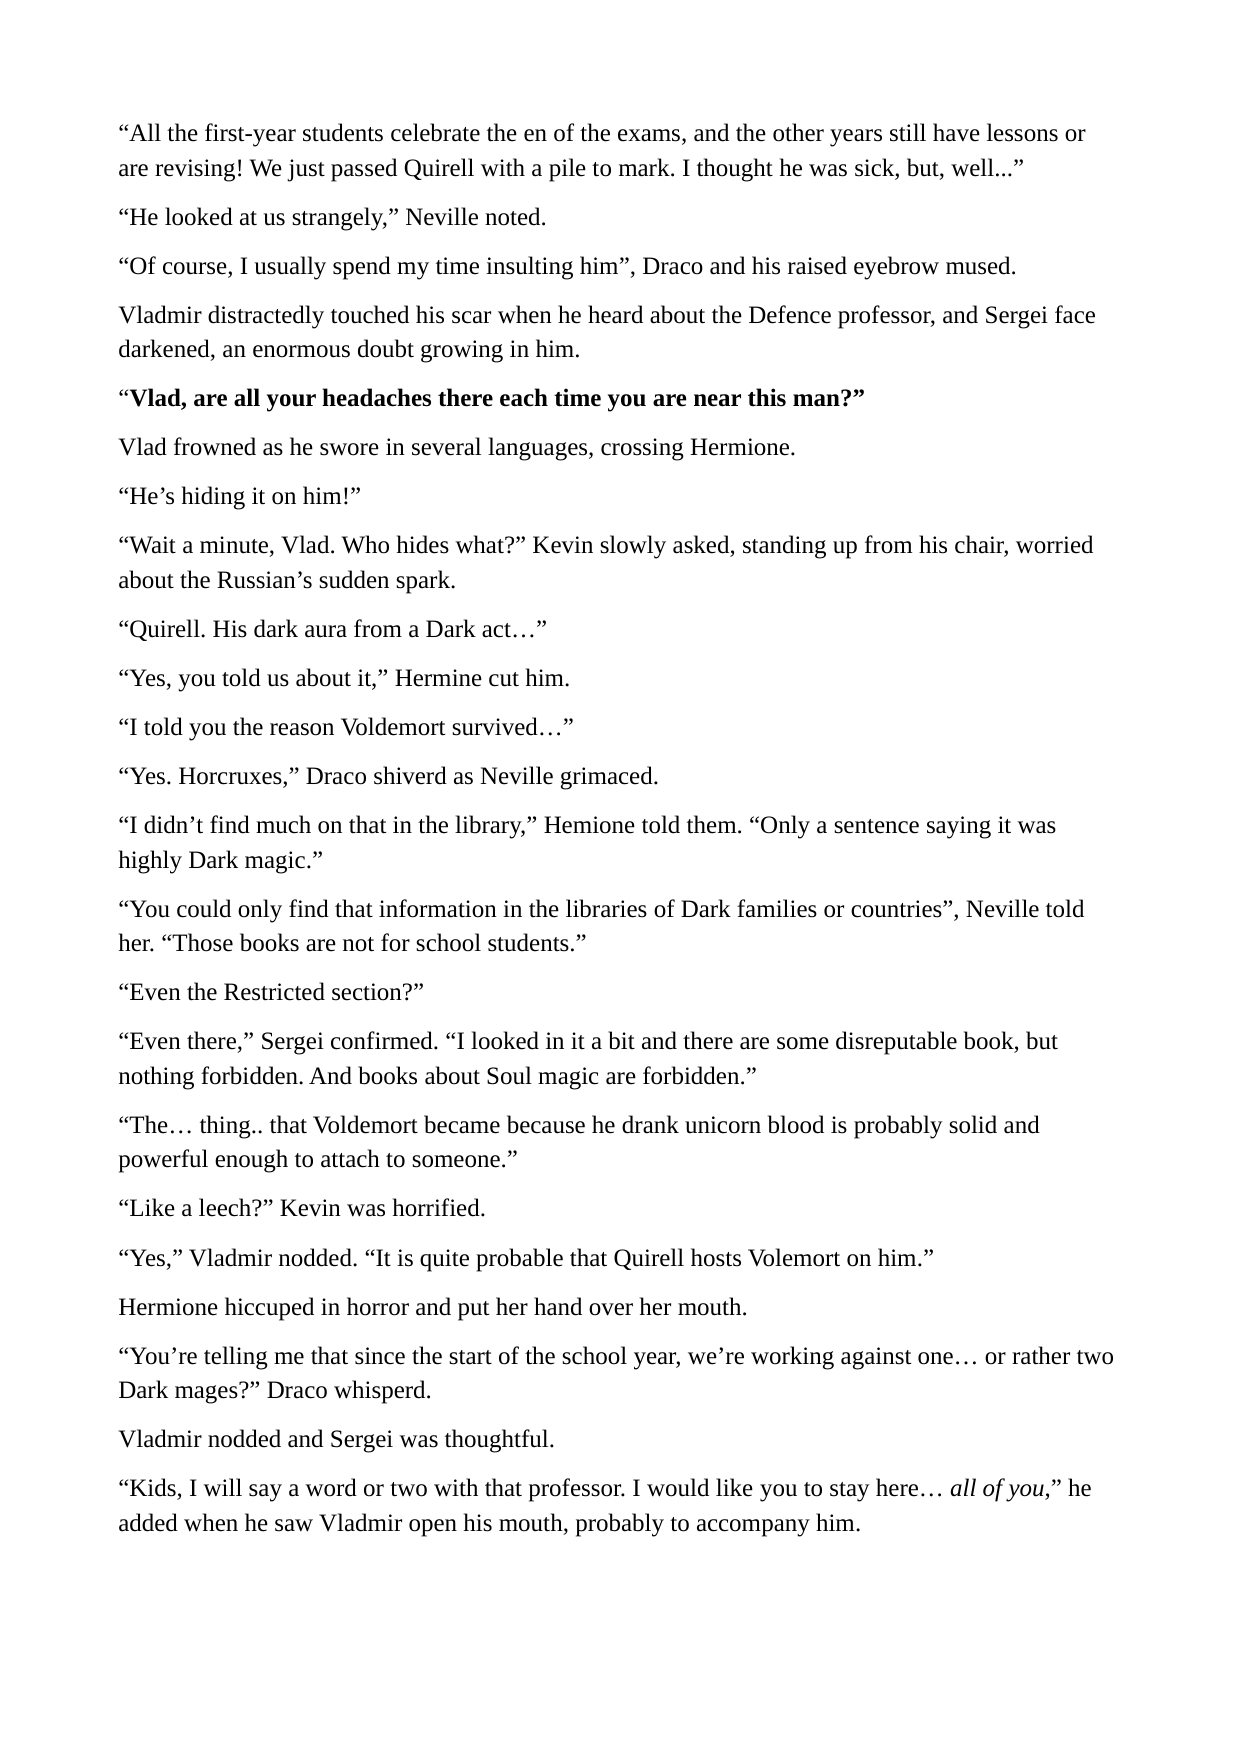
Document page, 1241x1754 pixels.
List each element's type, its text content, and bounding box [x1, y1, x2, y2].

text “Yes, you told us about it,” Hermine cut him. [118, 663, 1122, 692]
text “He looked at us strangely,” Neville noted. [118, 202, 1122, 230]
text “Yes,” Vladmir nodded. “It is quite probable that Quirell hosts Volemort on him.” [118, 1243, 1122, 1271]
text “I didn’t find much on that in the library,” Hemione told them. “Only a sentence saying it was highly Dark magic.” [118, 810, 1122, 873]
text “Yes. Horcruxes,” Draco shiverd as Neville grimaced. [118, 761, 1122, 790]
text “Even there,” Sergei confirmed. “I looked in it a bit and there are some disreputable book, but nothing forbidden. And books about Soul magic are forbidden.” [118, 1026, 1122, 1090]
text “Wait a minute, Vlad. Who hides what?” Kevin slowly asked, standing up from his chair, worried about the Russian’s sudden spark. [118, 531, 1122, 594]
text “The… thing.. that Voldemort became because he drank unicorn blood is probably solid and powerful enough to attach to someone.” [118, 1110, 1122, 1173]
text Hermione hiccuped in horror and put her hand over her mouth. [118, 1292, 1122, 1320]
text Vlad frowned as he swore in several languages, crossing Hermione. [118, 432, 1122, 461]
text “He’s hiding it on him!” [118, 481, 1122, 510]
text Vladmir distractedly touched his scar when he heard about the Defence professor, and Sergei face darkened, an enormous doubt growing in him. [118, 300, 1122, 363]
text “Even the Restricted section?” [118, 977, 1122, 1006]
text “You could only find that information in the libraries of Dark families or countries”, Neville told her. “Those books are not for school students.” [118, 894, 1122, 957]
text “Vlad, are all your headaches there each time you are near this man?” [118, 383, 1122, 412]
text “All the first-year students celebrate the en of the exams, and the other years still have lessons or are revising! We just passed Quirell with a pile to mark. I thought he was sick, but, well...” [118, 118, 1122, 181]
text Vladmir nodded and Sergei was thoughtful. [118, 1424, 1122, 1453]
text “Of course, I usually spend my time insulting him”, Draco and his raised eyebrow mused. [118, 251, 1122, 279]
text “Like a leech?” Kevin was horrified. [118, 1193, 1122, 1222]
text “You’re telling me that since the start of the school year, we’re working against one… or rather two Dark mages?” Draco whisperd. [118, 1341, 1122, 1404]
text “Quirell. His dark aura from a Dark act…” [118, 614, 1122, 643]
text “Kids, I will say a word or two with that professor. I would like you to stay here… all of you,” he added when he saw Vladmir open his mouth, probably to accompany him. [118, 1473, 1122, 1537]
text “I told you the reason Voldemort survived…” [118, 712, 1122, 741]
